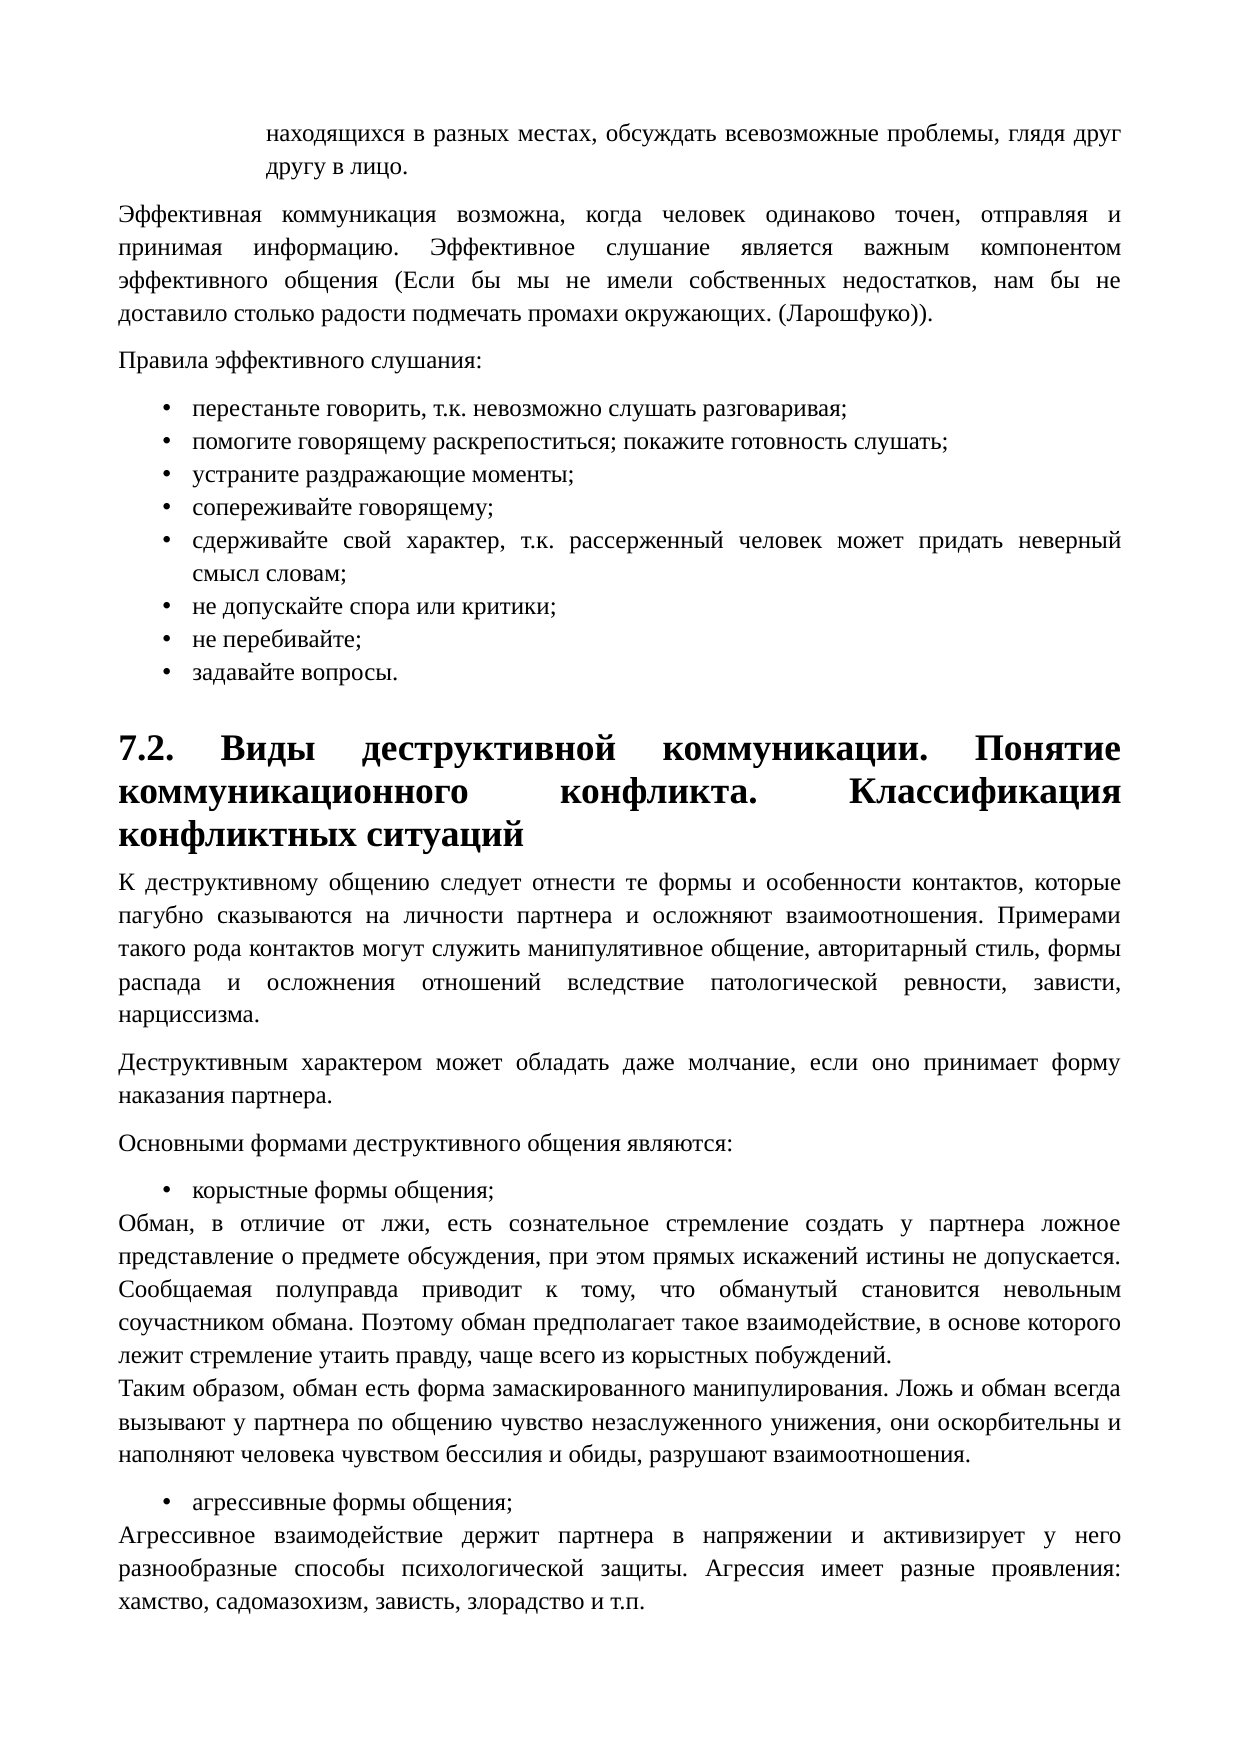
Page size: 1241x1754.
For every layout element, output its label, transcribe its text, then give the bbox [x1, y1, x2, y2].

list устраните раздражающие моменты; [162, 459, 1122, 488]
list помогите говорящему раскрепоститься; покажите готовность слушать; [162, 426, 1122, 455]
text Обман, в отличие от лжи, есть сознательное стремление создать у партнера ложное представление о предмете обсуждения, при этом прямых искажений истины не допускается. Сообщаемая полуправда приводит к тому, что обманутый становится невольным соучастником обмана. Поэтому обман предполагает такое взаимодействие, в основе которого лежит стремление утаить правду, чаще всего из корыстных побуждений. [118, 1208, 1122, 1369]
list сдерживайте свой характер, т.к. рассерженный человек может придать неверный смысл словам; [162, 525, 1122, 587]
text Агрессивное взаимодействие держит партнера в напряжении и активизирует у него разнообразные способы психологической защиты. Агрессия имеет разные проявления: хамство, садомазохизм, зависть, злорадство и т.п. [118, 1520, 1122, 1615]
text Эффективная коммуникация возможна, когда человек одинаково точен, отправляя и принимая информацию. Эффективное слушание является важным компонентом эффективного общения (Если бы мы не имели собственных недостатков, нам бы не доставило столько радости подмечать промахи окружающих. (Ларошфуко)). [118, 199, 1122, 327]
list агрессивные формы общения; [162, 1487, 1122, 1516]
list не перебивайте; [162, 624, 1122, 653]
text Деструктивным характером может обладать даже молчание, если оно принимает форму наказания партнера. [118, 1047, 1122, 1109]
subtitle 7.2. Виды деструктивной коммуникации. Понятие коммуникационного конфликта. Классификация конфликтных ситуаций [118, 726, 1122, 855]
text Таким образом, обман есть форма замаскированного манипулирования. Ложь и обман всегда вызывают у партнера по общению чувство незаслуженного унижения, они оскорбительны и наполняют человека чувством бессилия и обиды, разрушают взаимоотношения. [118, 1373, 1122, 1468]
text К деструктивному общению следует отнести те формы и особенности контактов, которые пагубно сказываются на личности партнера и осложняют взаимоотношения. Примерами такого рода контактов могут служить манипулятивное общение, авторитарный стиль, формы распада и осложнения отношений вследствие патологической ревности, зависти, нарциссизма. [118, 867, 1122, 1028]
list задавайте вопросы. [162, 657, 1122, 686]
list перестаньте говорить, т.к. невозможно слушать разговаривая; [162, 393, 1122, 422]
list не допускайте спора или критики; [162, 591, 1122, 620]
list корыстные формы общения; [162, 1175, 1122, 1204]
text Правила эффективного слушания: [118, 345, 1122, 374]
list сопереживайте говорящему; [162, 492, 1122, 521]
list находящихся в разных местах, обсуждать всевозможные проблемы, глядя друг другу в лицо. [236, 118, 1122, 180]
text Основными формами деструктивного общения являются: [118, 1128, 1122, 1157]
